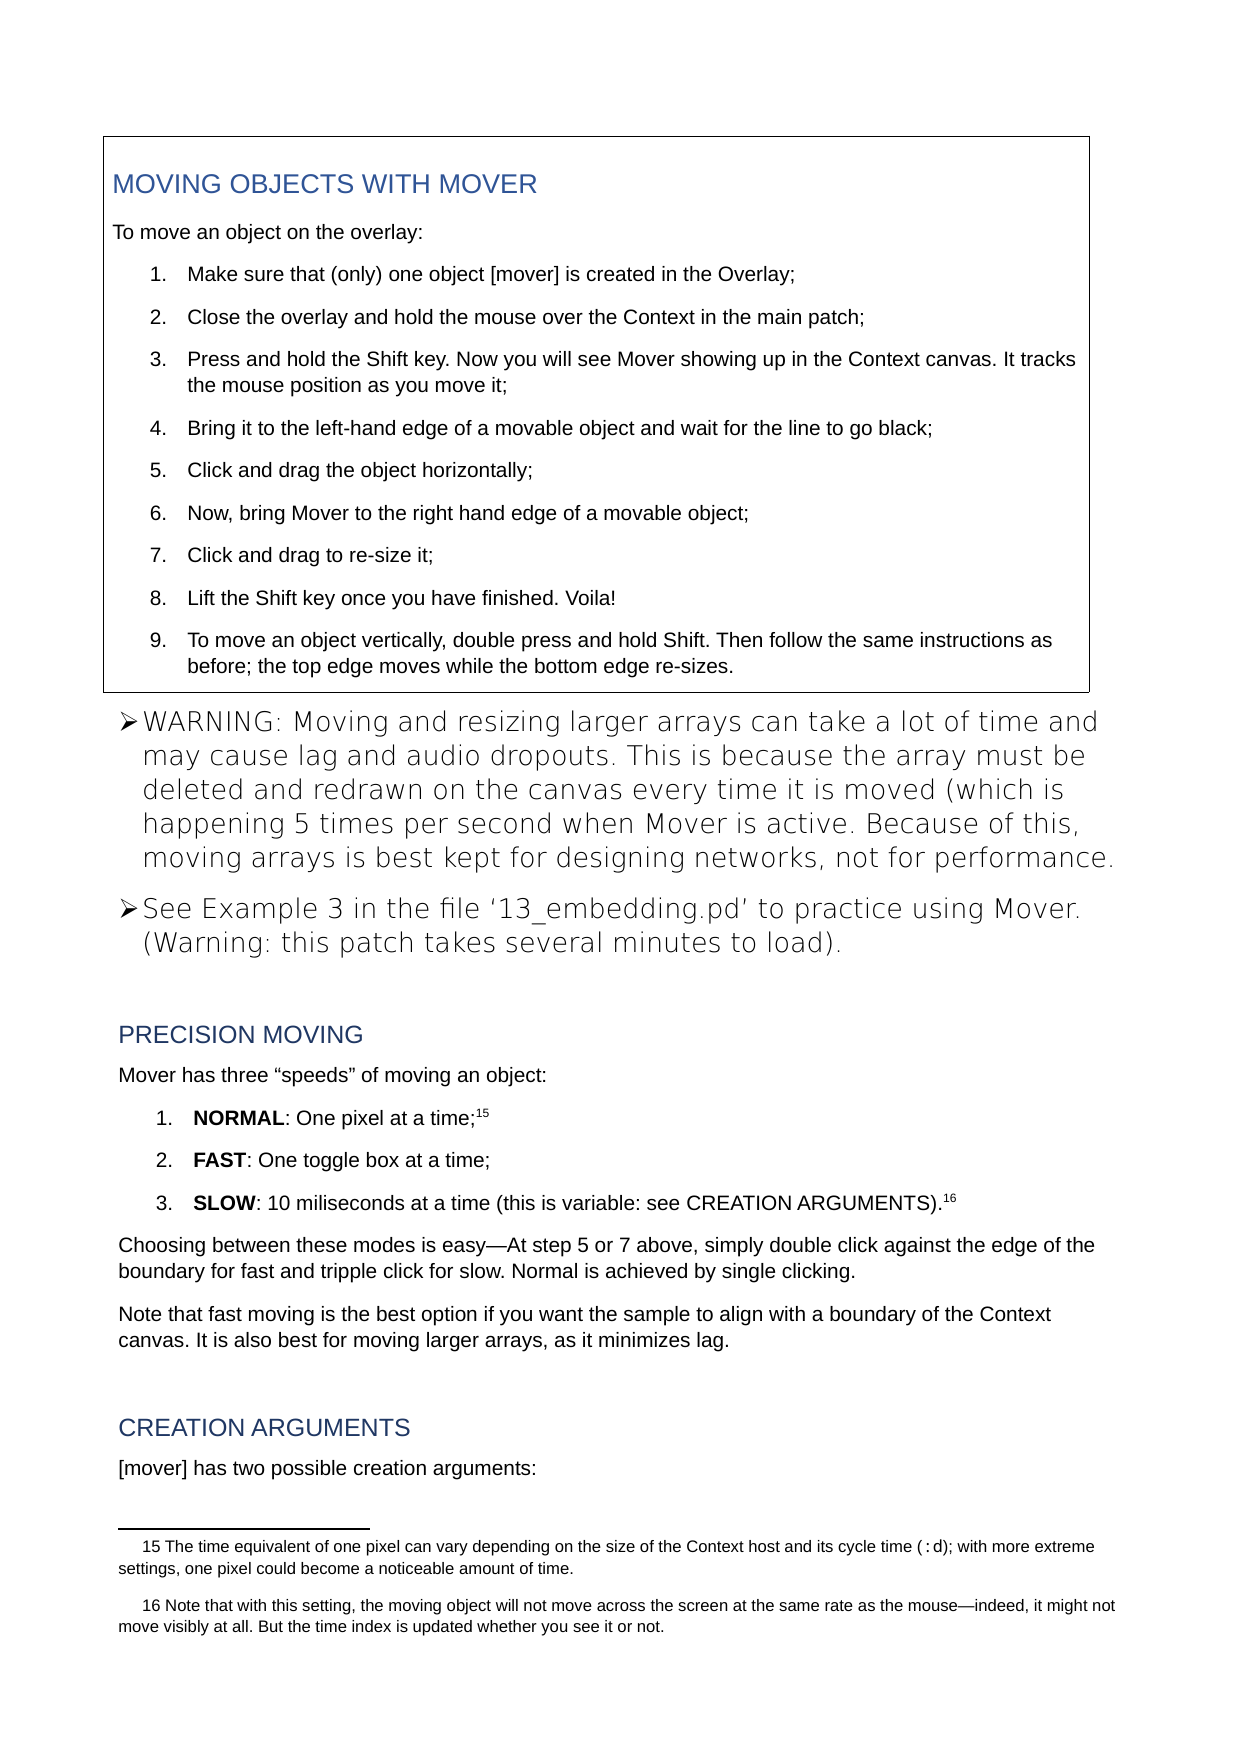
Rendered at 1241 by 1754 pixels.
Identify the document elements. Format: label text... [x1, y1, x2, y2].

list Click and drag to re-size it; [149, 543, 1080, 567]
list See Example 3 in the file ‘13_embedding.pd’ to practice using Mover. (Warning: this patch takes several minutes to load). [118, 893, 1122, 959]
text [mover] has two possible creation arguments: [118, 1455, 1122, 1479]
list WARNING: Moving and resizing larger arrays can take a lot of time and may cause lag and audio dropouts. This is because the array must be deleted and redrawn on the canvas every time it is moved (which is happening 5 times per second when Mover is active. Because of this, moving arrays is best kept for designing networks, not for performance. [104, 118, 1122, 874]
list Note that with this setting, the moving object will not move across the screen at the same rate as the mouse—indeed, it might not move visibly at all. But the time index is updated whether you see it or not. [118, 1596, 1122, 1636]
text Choosing between these modes is easy—At step 5 or 7 above, simply double click against the edge of the boundary for fast and tripple click for slow. Normal is achieved by single clicking. [118, 1233, 1122, 1283]
list Bring it to the left-hand edge of a movable object and wait for the line to go black; [149, 416, 1080, 439]
list Lift the Shift key once you have finished. Voila! [149, 586, 1080, 609]
list To move an object vertically, double press and hold Shift. Then follow the same instructions as before; the top edge moves while the bottom edge re-sizes. [149, 628, 1080, 678]
list Make sure that (only) one object [mover] is created in the Overlay; [149, 262, 1080, 286]
list Click and drag the object horizontally; [149, 458, 1080, 482]
list The time equivalent of one pixel can vary depending on the size of the Context host and its cycle time (:d); with more extreme settings, one pixel could become a noticeable amount of time. [118, 1534, 1122, 1578]
list SLOW: 10 miliseconds at a time (this is variable: see CREATION ARGUMENTS). [156, 1191, 1122, 1215]
list NORMAL: One pixel at a time; [156, 1106, 1122, 1130]
list To move an object on the overlay: [112, 220, 1080, 244]
text Note that fast moving is the best option if you want the sample to align with a boundary of the Context canvas. It is also best for moving larger arrays, as it minimizes lag. [118, 1302, 1122, 1351]
list FAST: One toggle box at a time; [156, 1148, 1122, 1172]
list Now, bring Mover to the right hand edge of a movable object; [149, 501, 1080, 524]
subtitle CREATION ARGUMENTS [118, 1412, 1122, 1441]
list Close the overlay and hold the mouse over the Context in the main patch; [149, 305, 1080, 329]
list Press and hold the Shift key. Now you will see Mover showing up in the Context canvas. It tracks the mouse position as you move it; [149, 347, 1080, 397]
subtitle MOVING OBJECTS WITH MOVER [112, 168, 1080, 199]
subtitle PRECISION MOVING [118, 1021, 1122, 1049]
text Mover has three “speeds” of moving an object: [118, 1063, 1122, 1087]
